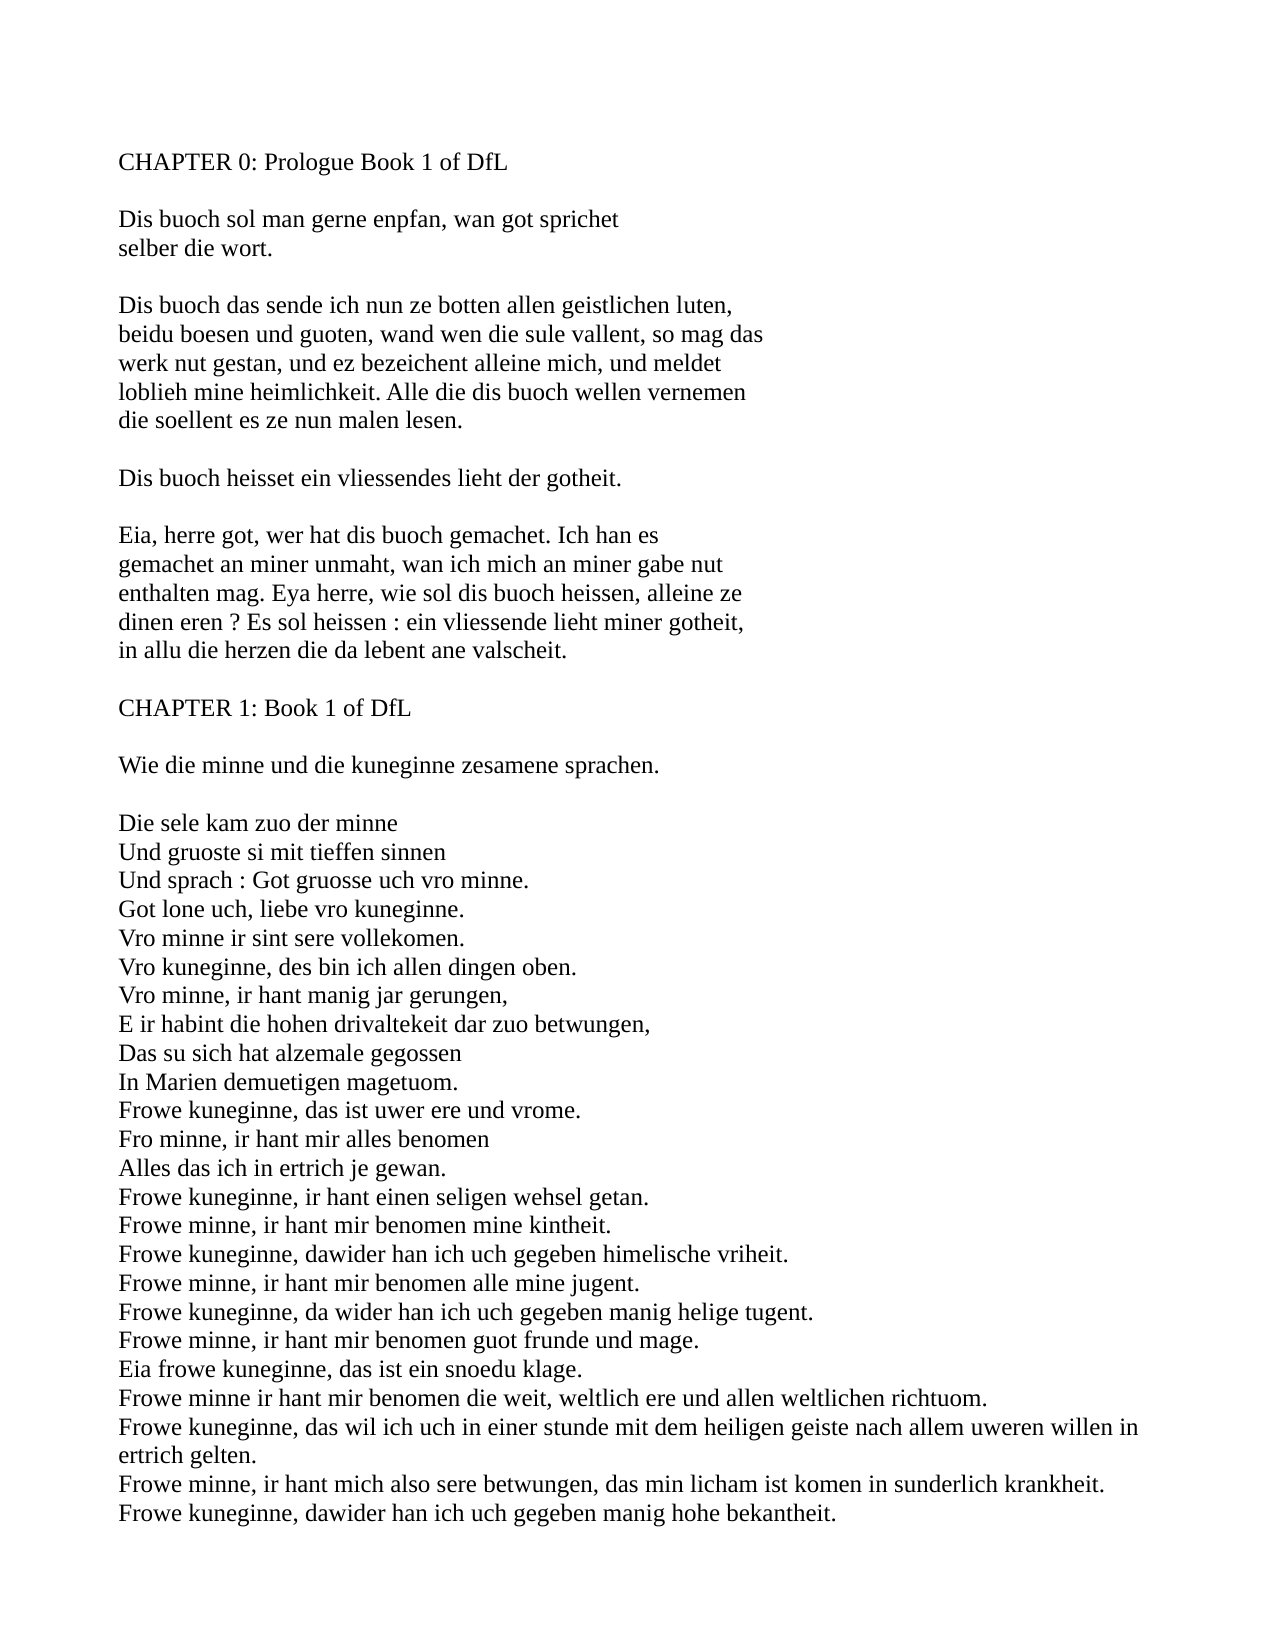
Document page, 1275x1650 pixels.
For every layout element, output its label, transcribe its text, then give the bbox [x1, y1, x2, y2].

text CHAPTER 1: Book 1 of DfL [118, 693, 1157, 722]
text dinen eren ? Es sol heissen : ein vliessende lieht miner gotheit, [118, 607, 1157, 636]
text Frowe minne, ir hant mir benomen mine kintheit. [118, 1211, 1157, 1239]
text beidu boesen und guoten, wand wen die sule vallent, so mag das [118, 319, 1157, 348]
text Frowe kuneginne, dawider han ich uch gegeben himelische vriheit. [118, 1239, 1157, 1268]
text Dis buoch das sende ich nun ze botten allen geistlichen luten, [118, 291, 1157, 319]
text Vro minne, ir hant manig jar gerungen, [118, 981, 1157, 1009]
text enthalten mag. Eya herre, wie sol dis buoch heissen, alleine ze [118, 578, 1157, 607]
text loblieh mine heimlichkeit. Alle die dis buoch wellen vernemen [118, 377, 1157, 406]
text Frowe kuneginne, das ist uwer ere und vrome. [118, 1096, 1157, 1124]
text werk nut gestan, und ez bezeichent alleine mich, und meldet [118, 348, 1157, 377]
text Und gruoste si mit tieffen sinnen [118, 837, 1157, 866]
text Die sele kam zuo der minne [118, 808, 1157, 837]
text in allu die herzen die da lebent ane valscheit. [118, 636, 1157, 664]
text In Marien demuetigen magetuom. [118, 1067, 1157, 1096]
text Got lone uch, liebe vro kuneginne. [118, 894, 1157, 923]
text Frowe kuneginne, da wider han ich uch gegeben manig helige tugent. [118, 1297, 1157, 1326]
text Frowe minne, ir hant mich also sere betwungen, das min licham ist komen in sunderlich krankheit. [118, 1469, 1157, 1498]
text Frowe kuneginne, das wil ich uch in einer stunde mit dem heiligen geiste nach allem uweren willen in ertrich gelten. [118, 1412, 1157, 1469]
text selber die wort. [118, 233, 1157, 262]
text E ir habint die hohen drivaltekeit dar zuo betwungen, [118, 1009, 1157, 1038]
text Frowe kuneginne, dawider han ich uch gegeben manig hohe bekantheit. [118, 1498, 1157, 1527]
text Frowe minne, ir hant mir benomen alle mine jugent. [118, 1268, 1157, 1297]
text Vro minne ir sint sere vollekomen. [118, 923, 1157, 952]
text Fro minne, ir hant mir alles benomen [118, 1124, 1157, 1153]
text Das su sich hat alzemale gegossen [118, 1038, 1157, 1067]
text Dis buoch sol man gerne enpfan, wan got sprichet [118, 204, 1157, 233]
text Eia frowe kuneginne, das ist ein snoedu klage. [118, 1354, 1157, 1383]
text die soellent es ze nun malen lesen. [118, 406, 1157, 434]
text Dis buoch heisset ein vliessendes lieht der gotheit. [118, 463, 1157, 492]
text Alles das ich in ertrich je gewan. [118, 1153, 1157, 1182]
text Vro kuneginne, des bin ich allen dingen oben. [118, 952, 1157, 981]
text Frowe kuneginne, ir hant einen seligen wehsel getan. [118, 1182, 1157, 1211]
text Frowe minne, ir hant mir benomen guot frunde und mage. [118, 1326, 1157, 1354]
text CHAPTER 0: Prologue Book 1 of DfL [118, 147, 1157, 176]
text Wie die minne und die kuneginne zesamene sprachen. [118, 751, 1157, 779]
text Frowe minne ir hant mir benomen die weit, weltlich ere und allen weltlichen richtuom. [118, 1383, 1157, 1412]
text gemachet an miner unmaht, wan ich mich an miner gabe nut [118, 549, 1157, 578]
text Und sprach : Got gruosse uch vro minne. [118, 866, 1157, 894]
text Eia, herre got, wer hat dis buoch gemachet. Ich han es [118, 521, 1157, 549]
